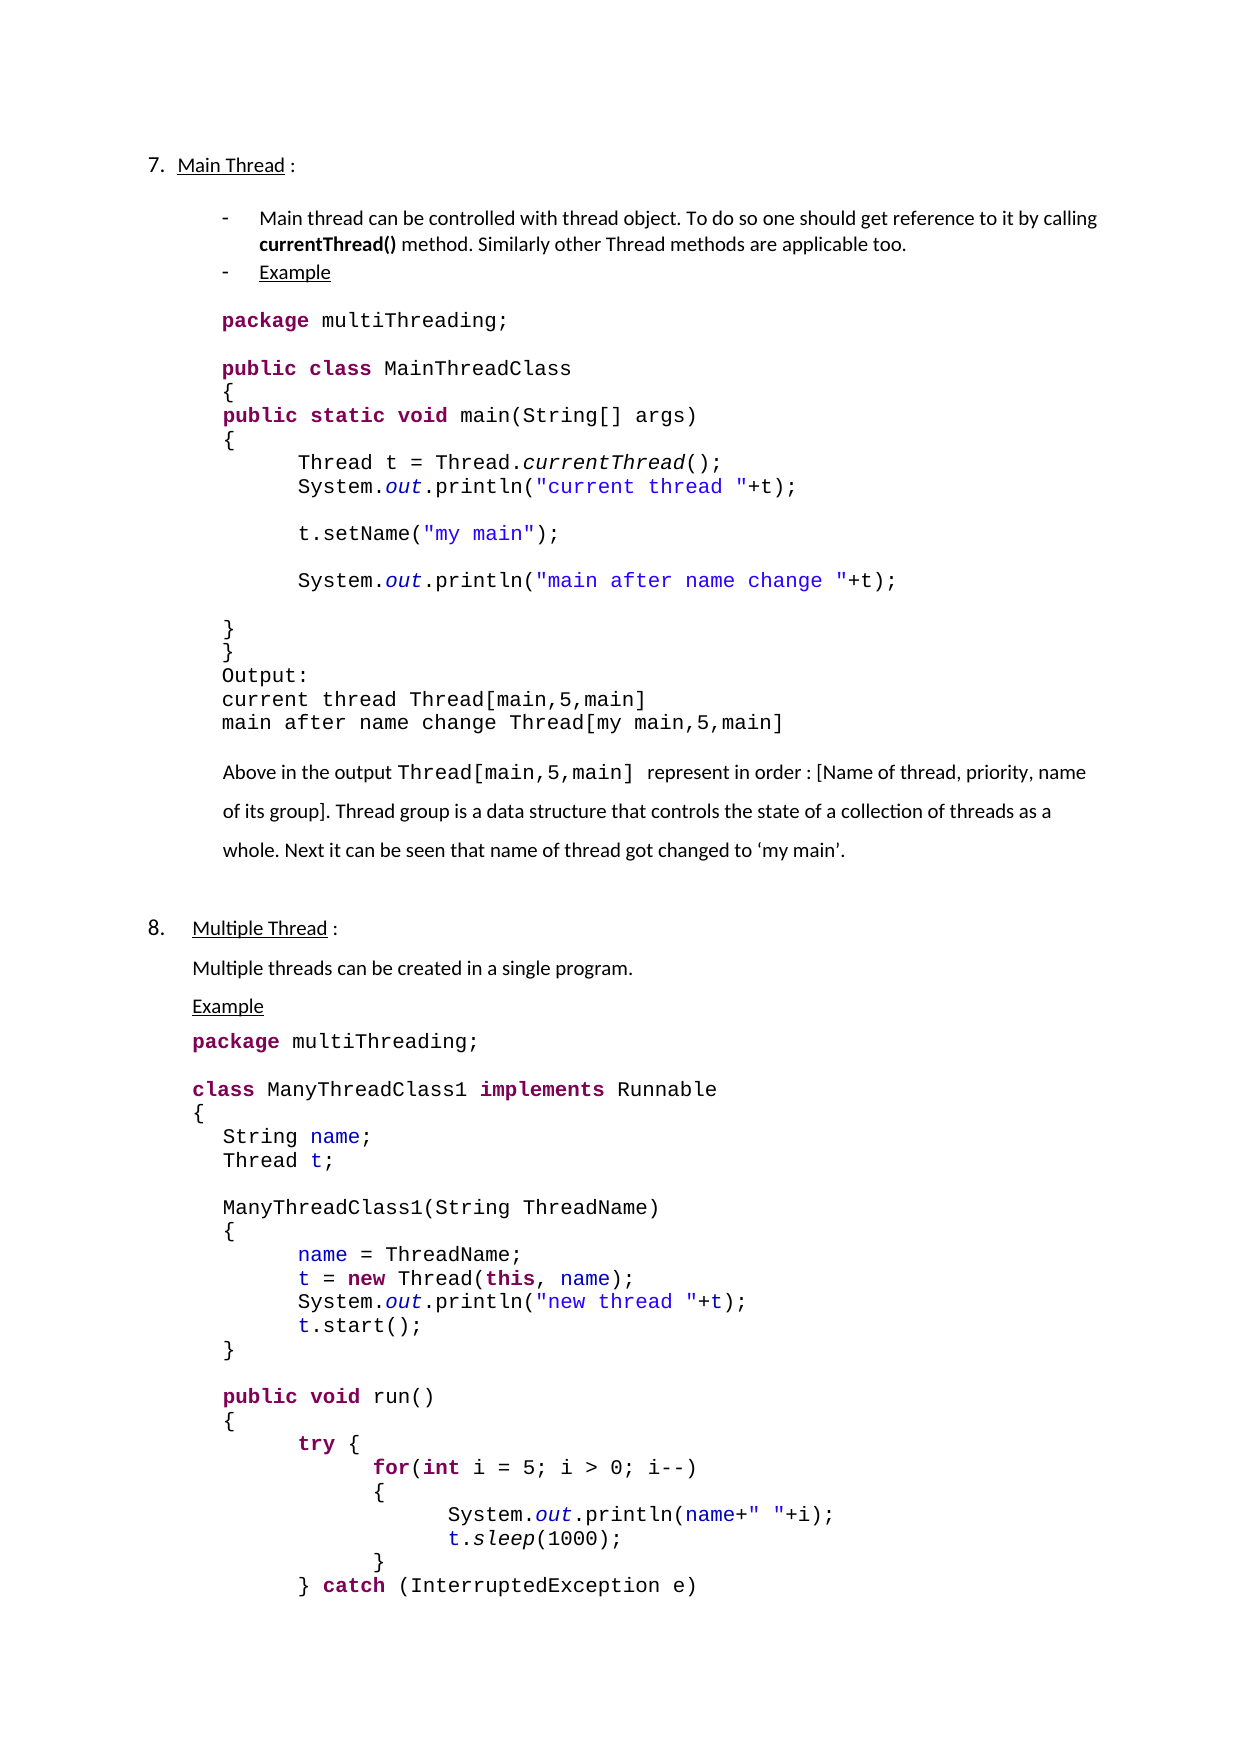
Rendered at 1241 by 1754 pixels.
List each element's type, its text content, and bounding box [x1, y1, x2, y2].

text Thread t; [192, 1149, 1107, 1173]
text { [192, 1410, 1107, 1433]
text System.out.println("new thread "+t); [192, 1291, 1107, 1315]
text current thread Thread[main,5,main] [148, 689, 1107, 712]
text } [222, 618, 1107, 641]
text public static void main(String[] args) [222, 405, 1107, 428]
list Main Thread : [148, 150, 1107, 178]
text public class MainThreadClass [222, 358, 1107, 381]
text { [222, 428, 1107, 452]
text } catch (InterruptedException e) [192, 1575, 1107, 1599]
text } [192, 1339, 1107, 1362]
text { [192, 1481, 1107, 1504]
text System.out.println(name+" "+i); [192, 1504, 1107, 1528]
text Example [192, 993, 1107, 1019]
text public void run() [192, 1386, 1107, 1410]
text t.sleep(1000); [192, 1528, 1107, 1552]
text { [192, 1221, 1107, 1244]
text Multiple threads can be created in a single program. [192, 955, 1107, 981]
text t.setName("my main"); [222, 523, 1107, 547]
list Main thread can be controlled with thread object. To do so one should get reference to it by calling currentThread() method. Similarly other Thread methods are applicable too. [222, 203, 1107, 257]
text String name; [192, 1126, 1107, 1149]
list Example [222, 257, 1107, 285]
text try { [192, 1433, 1107, 1457]
text t = new Thread(this, name); [192, 1268, 1107, 1291]
text System.out.println("current thread "+t); [222, 476, 1107, 499]
text { [222, 381, 1107, 405]
text ManyThreadClass1(String ThreadName) [192, 1197, 1107, 1221]
text for(int i = 5; i > 0; i--) [192, 1457, 1107, 1481]
text t.start(); [192, 1315, 1107, 1339]
text } [192, 1552, 1107, 1575]
text Above in the output Thread[main,5,main] represent in order : [Name of thread, priority, name of its group]. Thread group is a data structure that controls the state of a collection of threads as a whole. Next it can be seen that name of thread got changed to ‘my main’. [223, 759, 1107, 862]
text System.out.println("main after name change "+t); [222, 570, 1107, 594]
text name = ThreadName; [192, 1244, 1107, 1268]
list Multiple Thread : [148, 913, 1107, 941]
text package multiThreading; [192, 1031, 1107, 1055]
text main after name change Thread[my main,5,main] [222, 712, 1107, 736]
text } [222, 641, 1107, 665]
text class ManyThreadClass1 implements Runnable [192, 1079, 1107, 1102]
text Output: [222, 665, 1107, 689]
text Thread t = Thread.currentThread(); [222, 452, 1107, 476]
text { [192, 1102, 1107, 1126]
text package multiThreading; [222, 310, 1107, 334]
